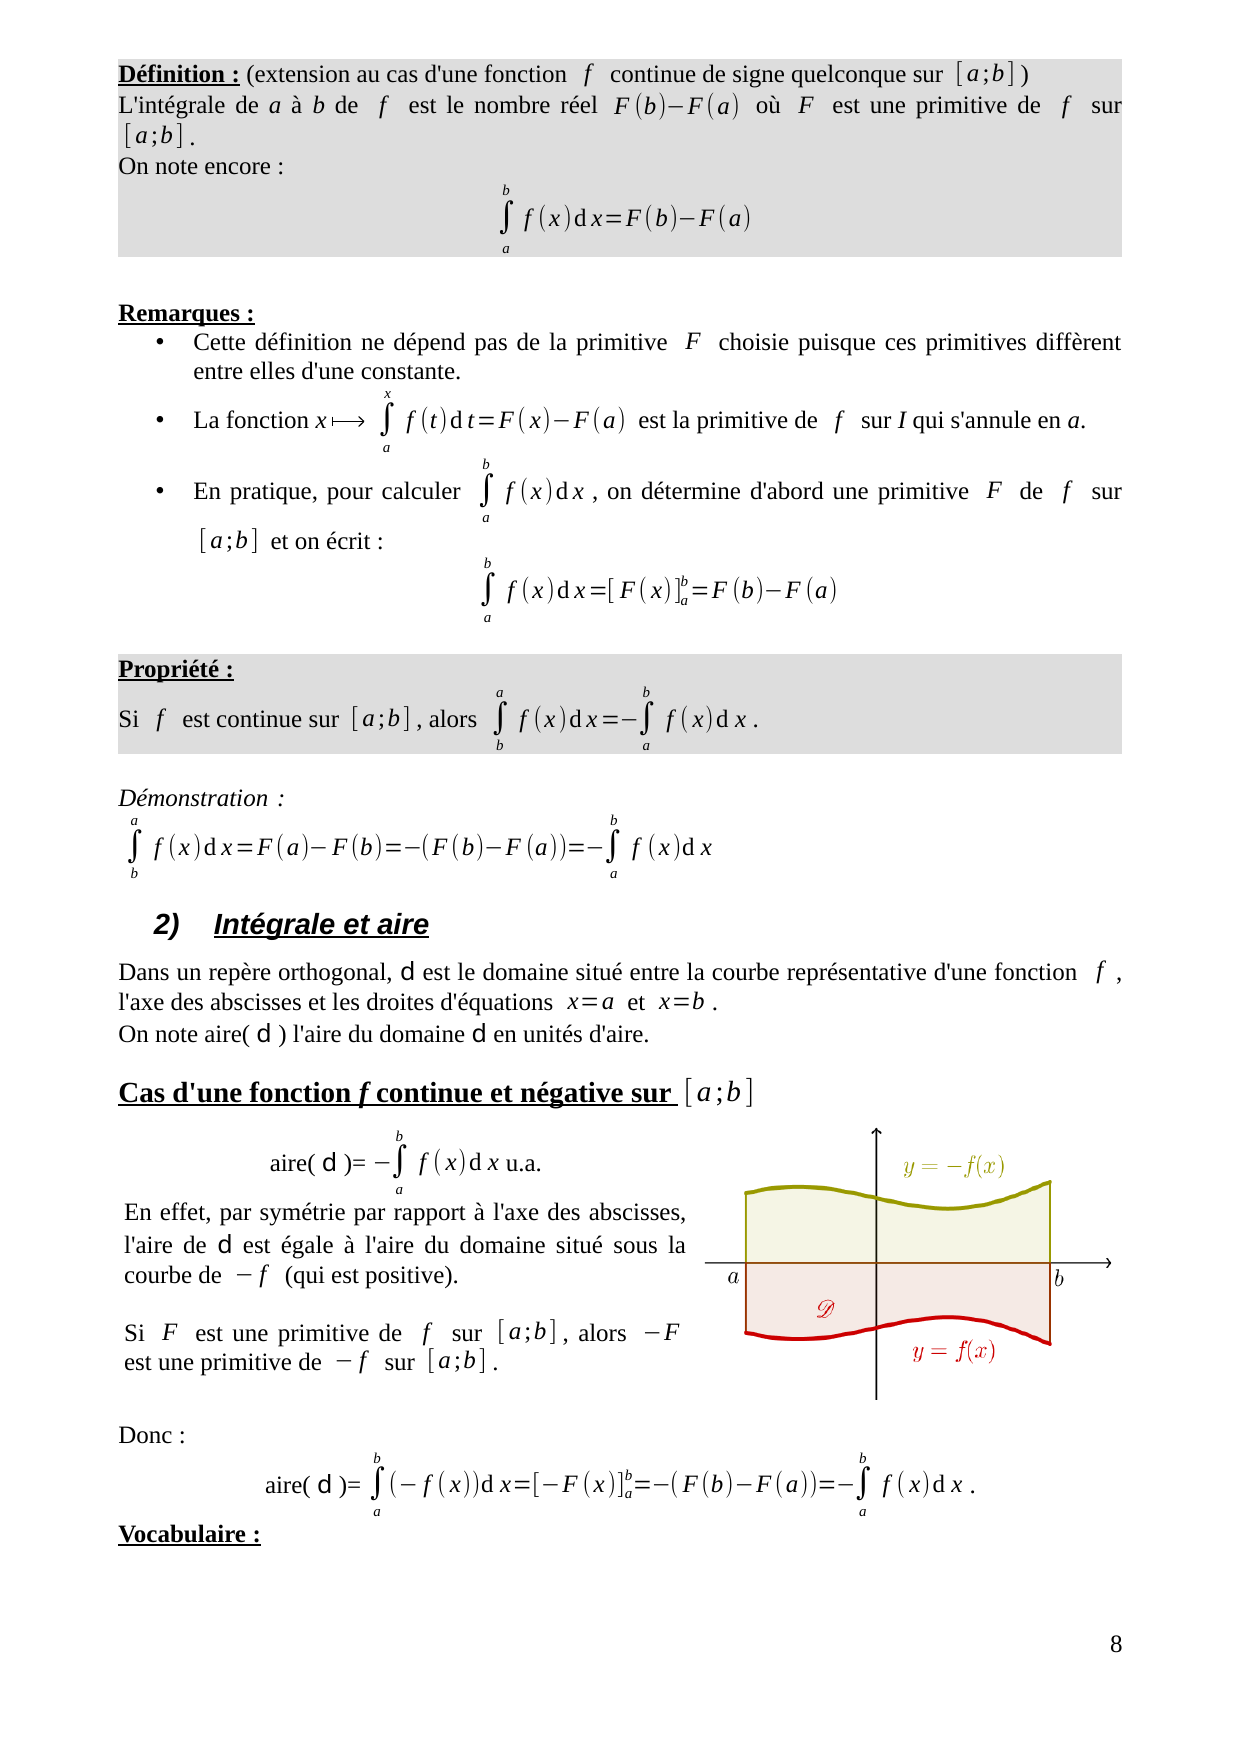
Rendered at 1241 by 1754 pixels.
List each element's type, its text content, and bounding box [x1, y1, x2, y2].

text Démonstration : [118, 783, 1122, 811]
text Remarques : [118, 298, 1122, 327]
table_header aire( d )=u.a. En effet, par symétrie par rapport à l'axe des abscisses, l'aire de d est égale à l'aire du domaine situé sous la courbe de (qui est positive). Si est une primitive de sur , alors est une primitive de sur . [118, 1121, 693, 1420]
text Définition : (extension au cas d'une fonction continue de signe quelconque sur ) [118, 59, 1122, 88]
subtitle Cas d'une fonction f continue et négative sur [118, 1075, 1122, 1108]
text aire( d )=. [118, 1449, 1122, 1519]
subtitle Intégrale et aire [153, 907, 1122, 941]
text Dans un repère orthogonal, d est le domaine situé entre la courbe représentative d'une fonction , l'axe des abscisses et les droites d'équations et . [118, 953, 1122, 1016]
text L'intégrale de a à b de est le nombre réel où est une primitive de sur . [118, 88, 1122, 151]
list La fonction x est la primitive de sur I qui s'annule en a. [156, 385, 1122, 455]
list Cette définition ne dépend pas de la primitive choisie puisque ces primitives diffèrent entre elles d'une constante. [156, 327, 1122, 385]
text Vocabulaire : [118, 1519, 1122, 1548]
text On note encore : [118, 151, 1122, 179]
text On note aire( d ) l'aire du domaine d en unités d'aire. [118, 1016, 1122, 1050]
text Donc : [118, 1420, 1122, 1449]
table_header [693, 1121, 1123, 1420]
list En pratique, pour calculer , on détermine d'abord une primitive de sur et on écrit : [156, 455, 1122, 555]
text Si est continue sur , alors . [118, 683, 1122, 754]
text Propriété : [118, 654, 1122, 683]
